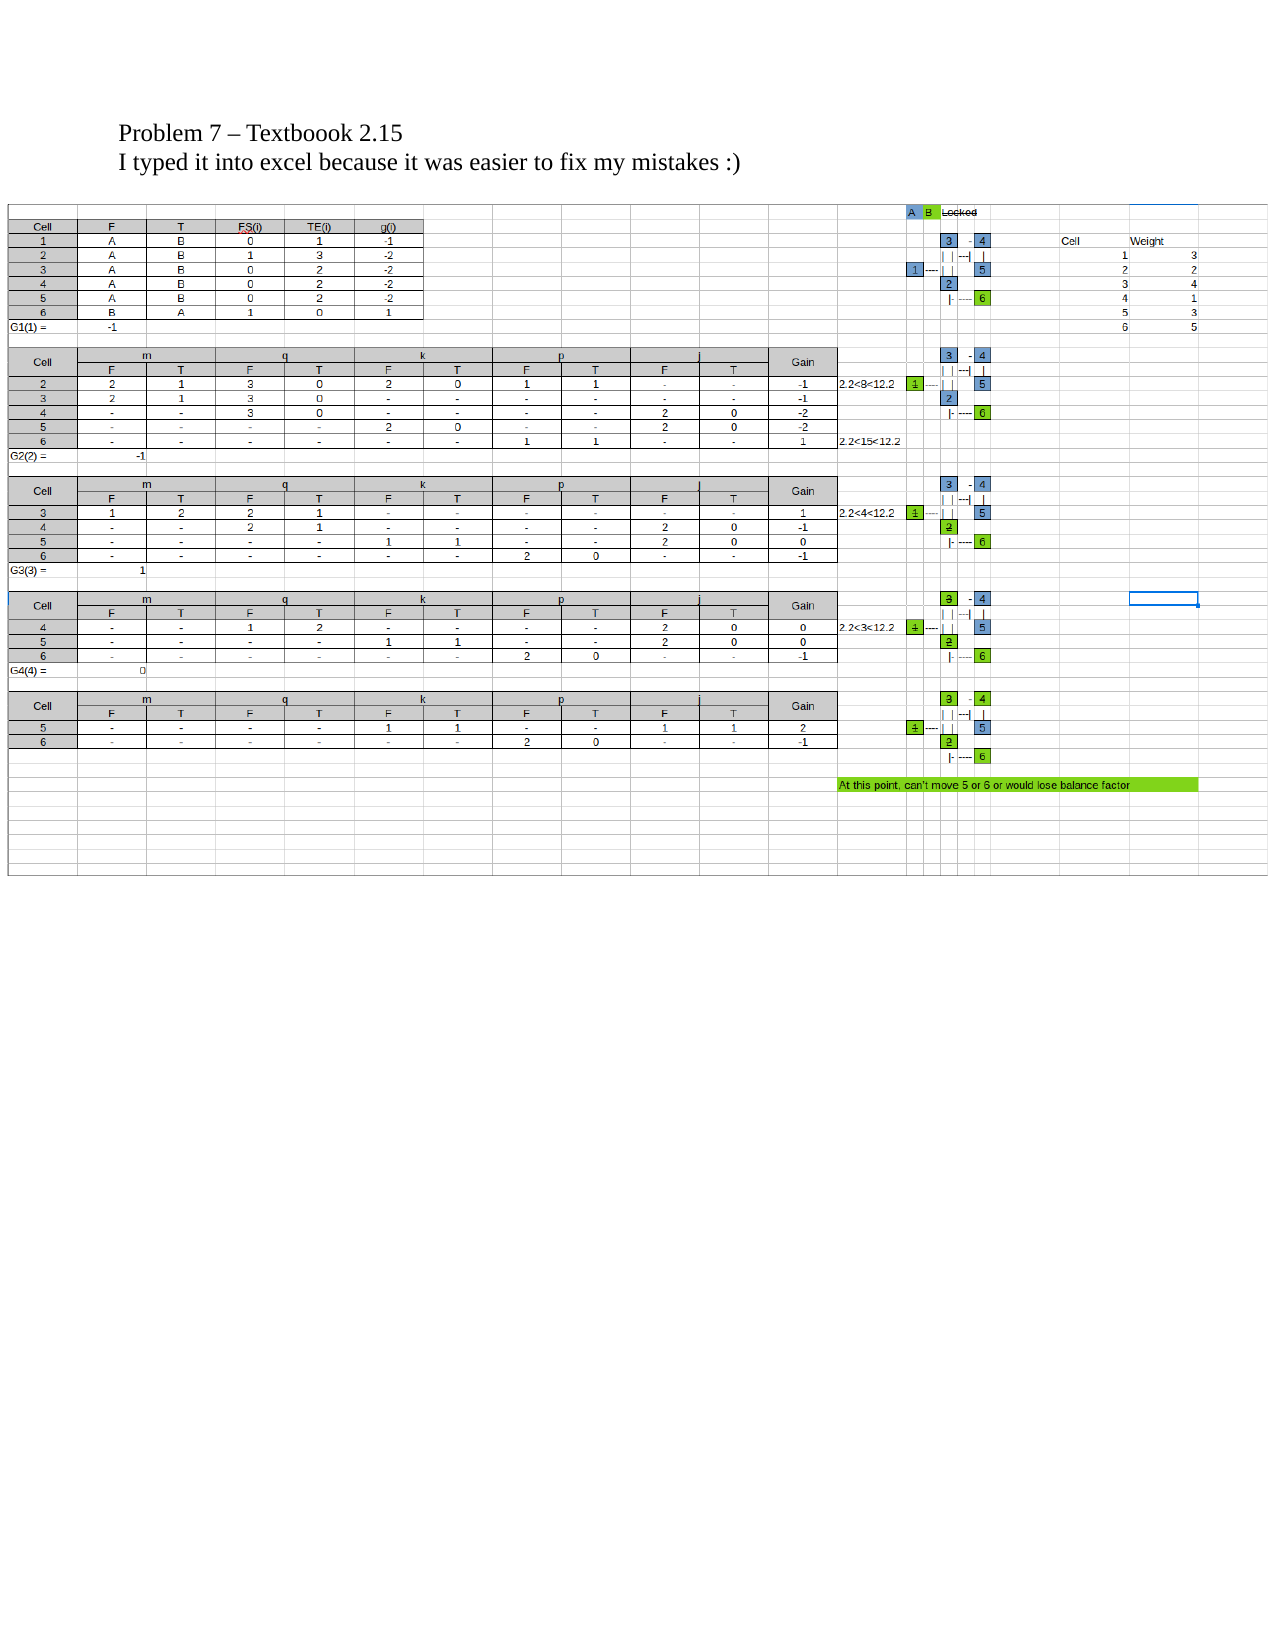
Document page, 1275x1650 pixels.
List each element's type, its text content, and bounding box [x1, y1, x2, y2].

text Problem 7 – Textboook 2.15 [118, 118, 1157, 147]
picture [7, 204, 1268, 876]
text I typed it into excel because it was easier to fix my mistakes :) [118, 147, 1157, 176]
